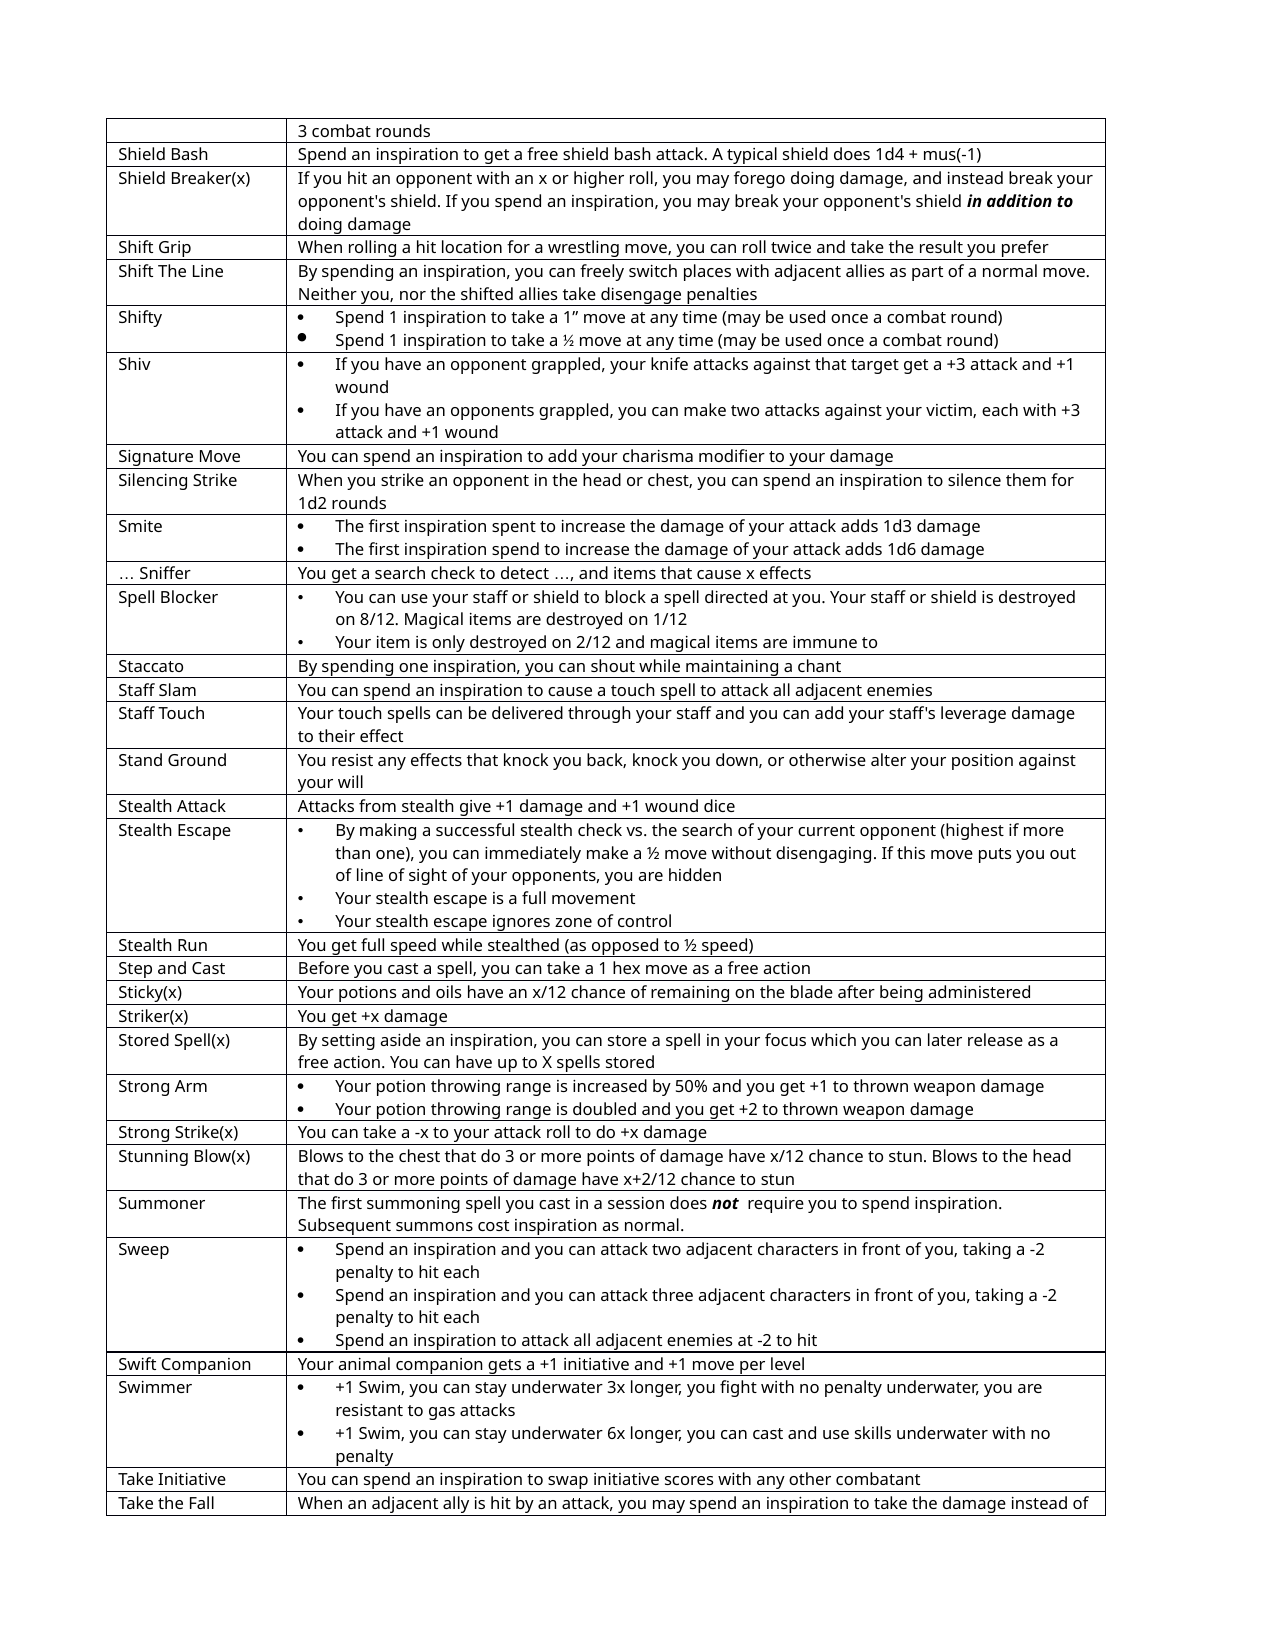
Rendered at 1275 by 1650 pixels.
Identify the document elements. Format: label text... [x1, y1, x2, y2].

table_cell Stealth Escape [107, 819, 286, 932]
table_cell By spending an inspiration, you can freely switch places with adjacent allies as part of a normal move. Neither you, nor the shifted allies take disengage penalties [287, 260, 1105, 305]
table_cell 3 combat rounds [287, 119, 1105, 142]
table_cell Shift Grip [107, 236, 286, 258]
table_cell Strong Arm [107, 1075, 286, 1120]
table_cell Your animal companion gets a +1 initiative and +1 move per level [287, 1353, 1105, 1375]
table_cell Shift The Line [107, 260, 286, 305]
table_cell Staccato [107, 655, 286, 677]
table_cell By setting aside an inspiration, you can store a spell in your focus which you can later release as a free action. You can have up to X spells stored [287, 1028, 1105, 1074]
table_cell Take Initiative [107, 1468, 286, 1491]
table_cell Shifty [107, 306, 286, 352]
table_cell Staff Touch [107, 702, 286, 747]
table_cell Spend an inspiration to get a free shield bash attack. A typical shield does 1d4 + mus(-1) [287, 143, 1105, 166]
table_cell Striker(x) [107, 1005, 286, 1027]
table_cell Stand Ground [107, 749, 286, 794]
table_cell You can spend an inspiration to add your charisma modifier to your damage [287, 445, 1105, 468]
table_cell You get a search check to detect …, and items that cause x effects [287, 562, 1105, 584]
table_cell Before you cast a spell, you can take a 1 hex move as a free action [287, 957, 1105, 980]
table_cell Stealth Attack [107, 795, 286, 818]
table_cell Strong Strike(x) [107, 1121, 286, 1144]
table_cell You can use your staff or shield to block a spell directed at you. Your staff or shield is destroyed on 8/12. Magical items are destroyed on 1/12 Your item is only destroyed on 2/12 and magical items are immune to [287, 585, 1105, 653]
table_cell … Sniffer [107, 562, 286, 584]
table_cell Silencing Strike [107, 469, 286, 514]
table_cell By making a successful stealth check vs. the search of your current opponent (highest if more than one), you can immediately make a ½ move without disengaging. If this move puts you out of line of sight of your opponents, you are hidden Your stealth escape is a full movement Your stealth escape ignores zone of control [287, 819, 1105, 932]
table_cell Your touch spells can be delivered through your staff and you can add your staff's leverage damage to their effect [287, 702, 1105, 747]
table_cell You can spend an inspiration to cause a touch spell to attack all adjacent enemies [287, 678, 1105, 701]
table_cell +1 Swim, you can stay underwater 3x longer, you fight with no penalty underwater, you are resistant to gas attacks +1 Swim, you can stay underwater 6x longer, you can cast and use skills underwater with no penalty [287, 1376, 1105, 1467]
table_cell If you have an opponent grappled, your knife attacks against that target get a +3 attack and +1 wound If you have an opponents grappled, you can make two attacks against your victim, each with +3 attack and +1 wound [287, 353, 1105, 444]
table_cell Attacks from stealth give +1 damage and +1 wound dice [287, 795, 1105, 818]
table_cell Stored Spell(x) [107, 1028, 286, 1074]
table_cell Take the Fall [107, 1492, 286, 1514]
table_cell When rolling a hit location for a wrestling move, you can roll twice and take the result you prefer [287, 236, 1105, 258]
table_cell Summoner [107, 1191, 286, 1237]
table_cell Spend 1 inspiration to take a 1” move at any time (may be used once a combat round) Spend 1 inspiration to take a ½ move at any time (may be used once a combat round) [287, 306, 1105, 352]
table_cell Your potion throwing range is increased by 50% and you get +1 to thrown weapon damage Your potion throwing range is doubled and you get +2 to thrown weapon damage [287, 1075, 1105, 1120]
table_cell Smite [107, 515, 286, 561]
table_cell By spending one inspiration, you can shout while maintaining a chant [287, 655, 1105, 677]
table_cell Your potions and oils have an x/12 chance of remaining on the blade after being administered [287, 981, 1105, 1003]
table_cell Spell Blocker [107, 585, 286, 653]
table_cell Shield Breaker(x) [107, 167, 286, 235]
table_cell [107, 119, 286, 142]
table_cell You resist any effects that knock you back, knock you down, or otherwise alter your position against your will [287, 749, 1105, 794]
table_cell When an adjacent ally is hit by an attack, you may spend an inspiration to take the damage instead of [287, 1492, 1105, 1514]
table_cell The first inspiration spent to increase the damage of your attack adds 1d3 damage The first inspiration spend to increase the damage of your attack adds 1d6 damage [287, 515, 1105, 561]
table_cell The first summoning spell you cast in a session does not require you to spend inspiration. Subsequent summons cost inspiration as normal. [287, 1191, 1105, 1237]
table_cell You can spend an inspiration to swap initiative scores with any other combatant [287, 1468, 1105, 1491]
table_cell Sweep [107, 1238, 286, 1351]
table_cell Shield Bash [107, 143, 286, 166]
table_cell You get full speed while stealthed (as opposed to ½ speed) [287, 933, 1105, 956]
table_cell You get +x damage [287, 1005, 1105, 1027]
table_cell Spend an inspiration and you can attack two adjacent characters in front of you, taking a -2 penalty to hit each Spend an inspiration and you can attack three adjacent characters in front of you, taking a -2 penalty to hit each Spend an inspiration to attack all adjacent enemies at -2 to hit [287, 1238, 1105, 1351]
table_cell Swift Companion [107, 1353, 286, 1375]
table_cell You can take a -x to your attack roll to do +x damage [287, 1121, 1105, 1144]
table_cell Signature Move [107, 445, 286, 468]
table_cell Stealth Run [107, 933, 286, 956]
table_cell Blows to the chest that do 3 or more points of damage have x/12 chance to stun. Blows to the head that do 3 or more points of damage have x+2/12 chance to stun [287, 1145, 1105, 1190]
table_cell Staff Slam [107, 678, 286, 701]
table_cell If you hit an opponent with an x or higher roll, you may forego doing damage, and instead break your opponent's shield. If you spend an inspiration, you may break your opponent's shield in addition to doing damage [287, 167, 1105, 235]
table_cell Swimmer [107, 1376, 286, 1467]
table_cell Shiv [107, 353, 286, 444]
table_cell When you strike an opponent in the head or chest, you can spend an inspiration to silence them for 1d2 rounds [287, 469, 1105, 514]
table_cell Step and Cast [107, 957, 286, 980]
table_cell Stunning Blow(x) [107, 1145, 286, 1190]
table_cell Sticky(x) [107, 981, 286, 1003]
